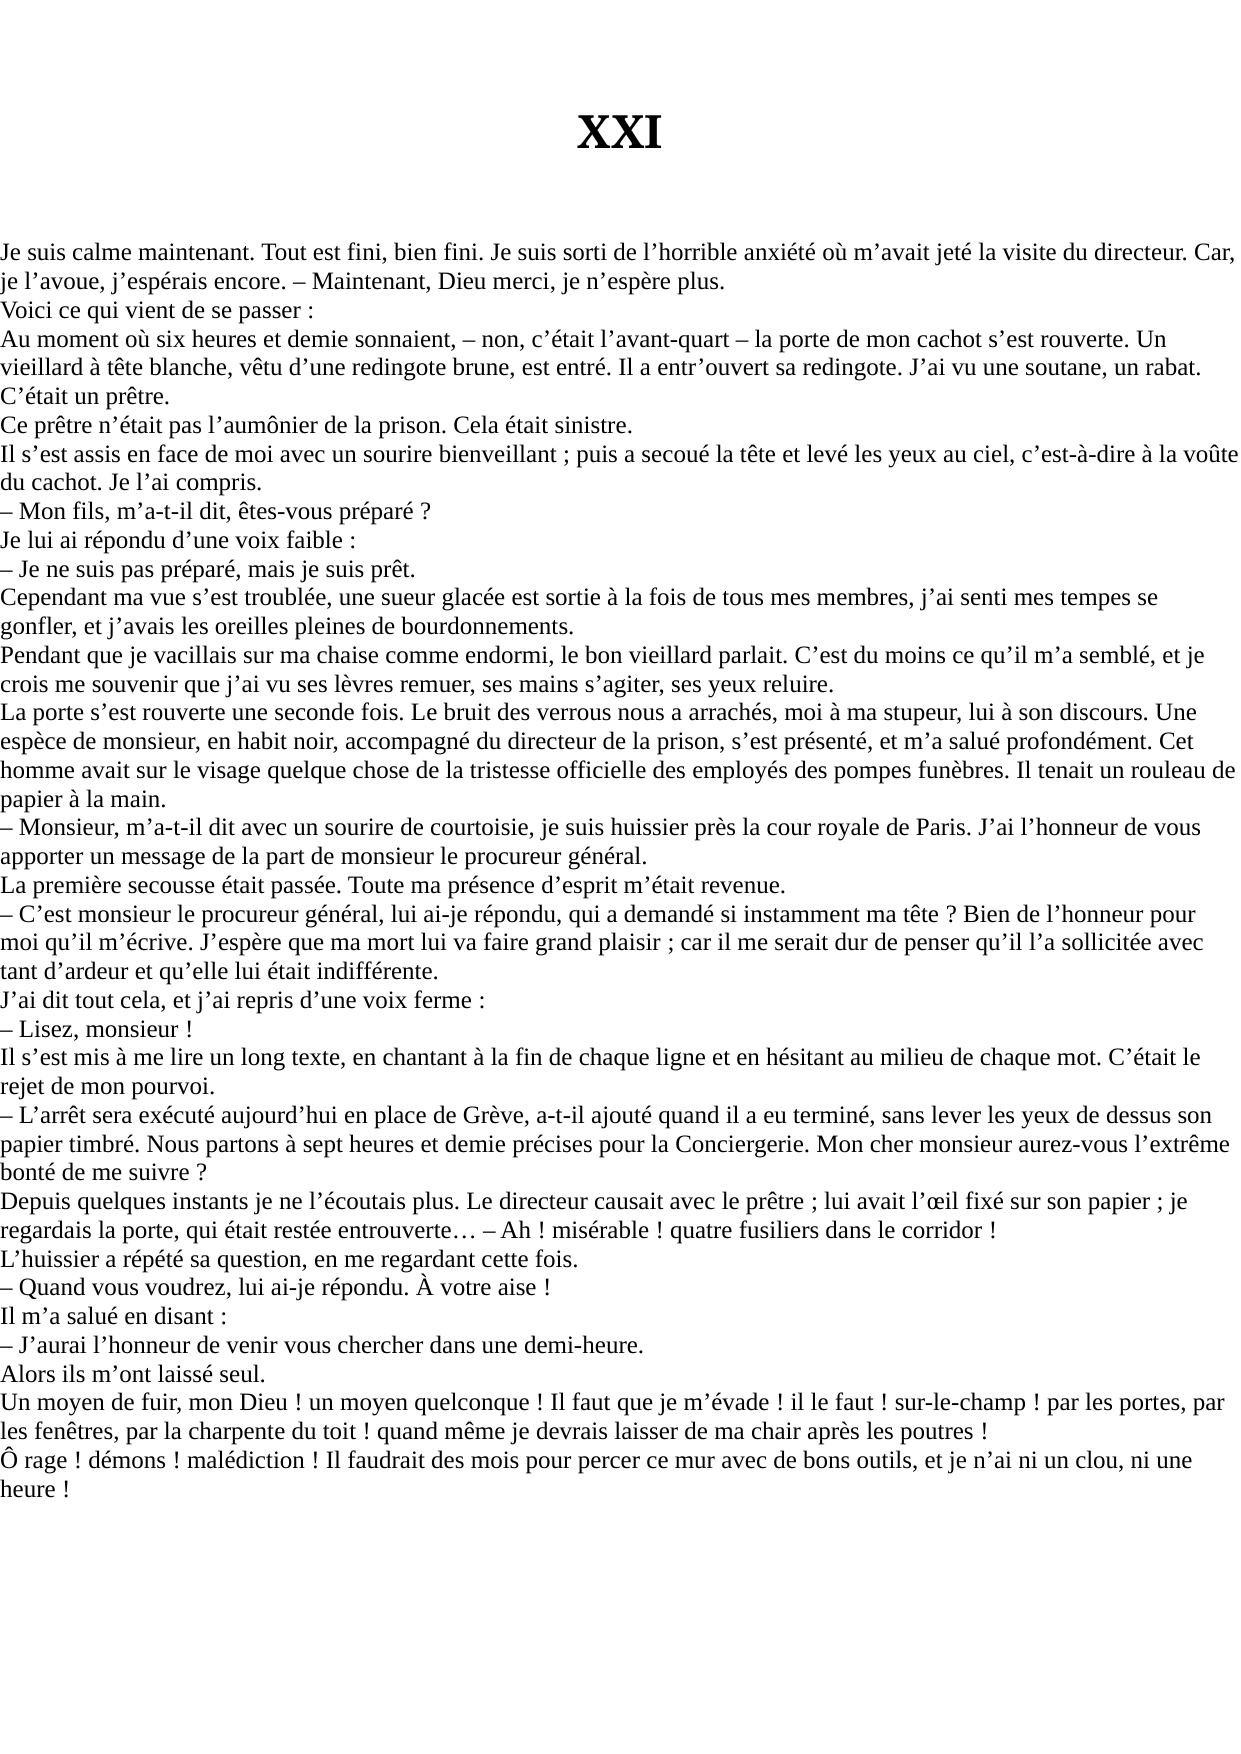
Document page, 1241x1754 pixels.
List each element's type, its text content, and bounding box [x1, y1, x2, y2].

text J’ai dit tout cela, et j’ai repris d’une voix ferme : [0, 985, 1240, 1014]
text – C’est monsieur le procureur général, lui ai-je répondu, qui a demandé si instamment ma tête ? Bien de l’honneur pour moi qu’il m’écrive. J’espère que ma mort lui va faire grand plaisir ; car il me serait dur de penser qu’il l’a sollicitée avec tant d’ardeur et qu’elle lui était indifférente. [0, 899, 1240, 985]
text Il s’est assis en face de moi avec un sourire bienveillant ; puis a secoué la tête et levé les yeux au ciel, c’est-à-dire à la voûte du cachot. Je l’ai compris. [0, 439, 1240, 496]
text La première secousse était passée. Toute ma présence d’esprit m’était revenue. [0, 870, 1240, 899]
text Au moment où six heures et demie sonnaient, – non, c’était l’avant-quart – la porte de mon cachot s’est rouverte. Un vieillard à tête blanche, vêtu d’une redingote brune, est entré. Il a entr’ouvert sa redingote. J’ai vu une soutane, un rabat. C’était un prêtre. [0, 324, 1240, 410]
text Ce prêtre n’était pas l’aumônier de la prison. Cela était sinistre. [0, 410, 1240, 439]
text Un moyen de fuir, mon Dieu ! un moyen quelconque ! Il faut que je m’évade ! il le faut ! sur-le-champ ! par les portes, par les fenêtres, par la charpente du toit ! quand même je devrais laisser de ma chair après les poutres ! [0, 1387, 1240, 1445]
text Il m’a salué en disant : [0, 1301, 1240, 1330]
subtitle XXI [0, 100, 1240, 162]
text Je lui ai répondu d’une voix faible : [0, 525, 1240, 554]
text – Mon fils, m’a-t-il dit, êtes-vous préparé ? [0, 496, 1240, 525]
text Je suis calme maintenant. Tout est fini, bien fini. Je suis sorti de l’horrible anxiété où m’avait jeté la visite du directeur. Car, je l’avoue, j’espérais encore. – Maintenant, Dieu merci, je n’espère plus. [0, 237, 1240, 295]
text – Quand vous voudrez, lui ai-je répondu. À votre aise ! [0, 1272, 1240, 1301]
text Il s’est mis à me lire un long texte, en chantant à la fin de chaque ligne et en hésitant au milieu de chaque mot. C’était le rejet de mon pourvoi. [0, 1042, 1240, 1100]
text – Je ne suis pas préparé, mais je suis prêt. [0, 554, 1240, 582]
text Depuis quelques instants je ne l’écoutais plus. Le directeur causait avec le prêtre ; lui avait l’œil fixé sur son papier ; je regardais la porte, qui était restée entrouverte… – Ah ! misérable ! quatre fusiliers dans le corridor ! [0, 1186, 1240, 1244]
text Pendant que je vacillais sur ma chaise comme endormi, le bon vieillard parlait. C’est du moins ce qu’il m’a semblé, et je crois me souvenir que j’ai vu ses lèvres remuer, ses mains s’agiter, ses yeux reluire. [0, 640, 1240, 697]
text – Lisez, monsieur ! [0, 1014, 1240, 1042]
text Alors ils m’ont laissé seul. [0, 1359, 1240, 1387]
text L’huissier a répété sa question, en me regardant cette fois. [0, 1244, 1240, 1272]
text Ô rage ! démons ! malédiction ! Il faudrait des mois pour percer ce mur avec de bons outils, et je n’ai ni un clou, ni une heure ! [0, 1445, 1240, 1502]
text Voici ce qui vient de se passer : [0, 295, 1240, 324]
text Cependant ma vue s’est troublée, une sueur glacée est sortie à la fois de tous mes membres, j’ai senti mes tempes se gonfler, et j’avais les oreilles pleines de bourdonnements. [0, 582, 1240, 640]
text La porte s’est rouverte une seconde fois. Le bruit des verrous nous a arrachés, moi à ma stupeur, lui à son discours. Une espèce de monsieur, en habit noir, accompagné du directeur de la prison, s’est présenté, et m’a salué profondément. Cet homme avait sur le visage quelque chose de la tristesse officielle des employés des pompes funèbres. Il tenait un rouleau de papier à la main. [0, 697, 1240, 812]
text – L’arrêt sera exécuté aujourd’hui en place de Grève, a-t-il ajouté quand il a eu terminé, sans lever les yeux de dessus son papier timbré. Nous partons à sept heures et demie précises pour la Conciergerie. Mon cher monsieur aurez-vous l’extrême bonté de me suivre ? [0, 1100, 1240, 1186]
text – J’aurai l’honneur de venir vous chercher dans une demi-heure. [0, 1330, 1240, 1359]
text – Monsieur, m’a-t-il dit avec un sourire de courtoisie, je suis huissier près la cour royale de Paris. J’ai l’honneur de vous apporter un message de la part de monsieur le procureur général. [0, 812, 1240, 870]
